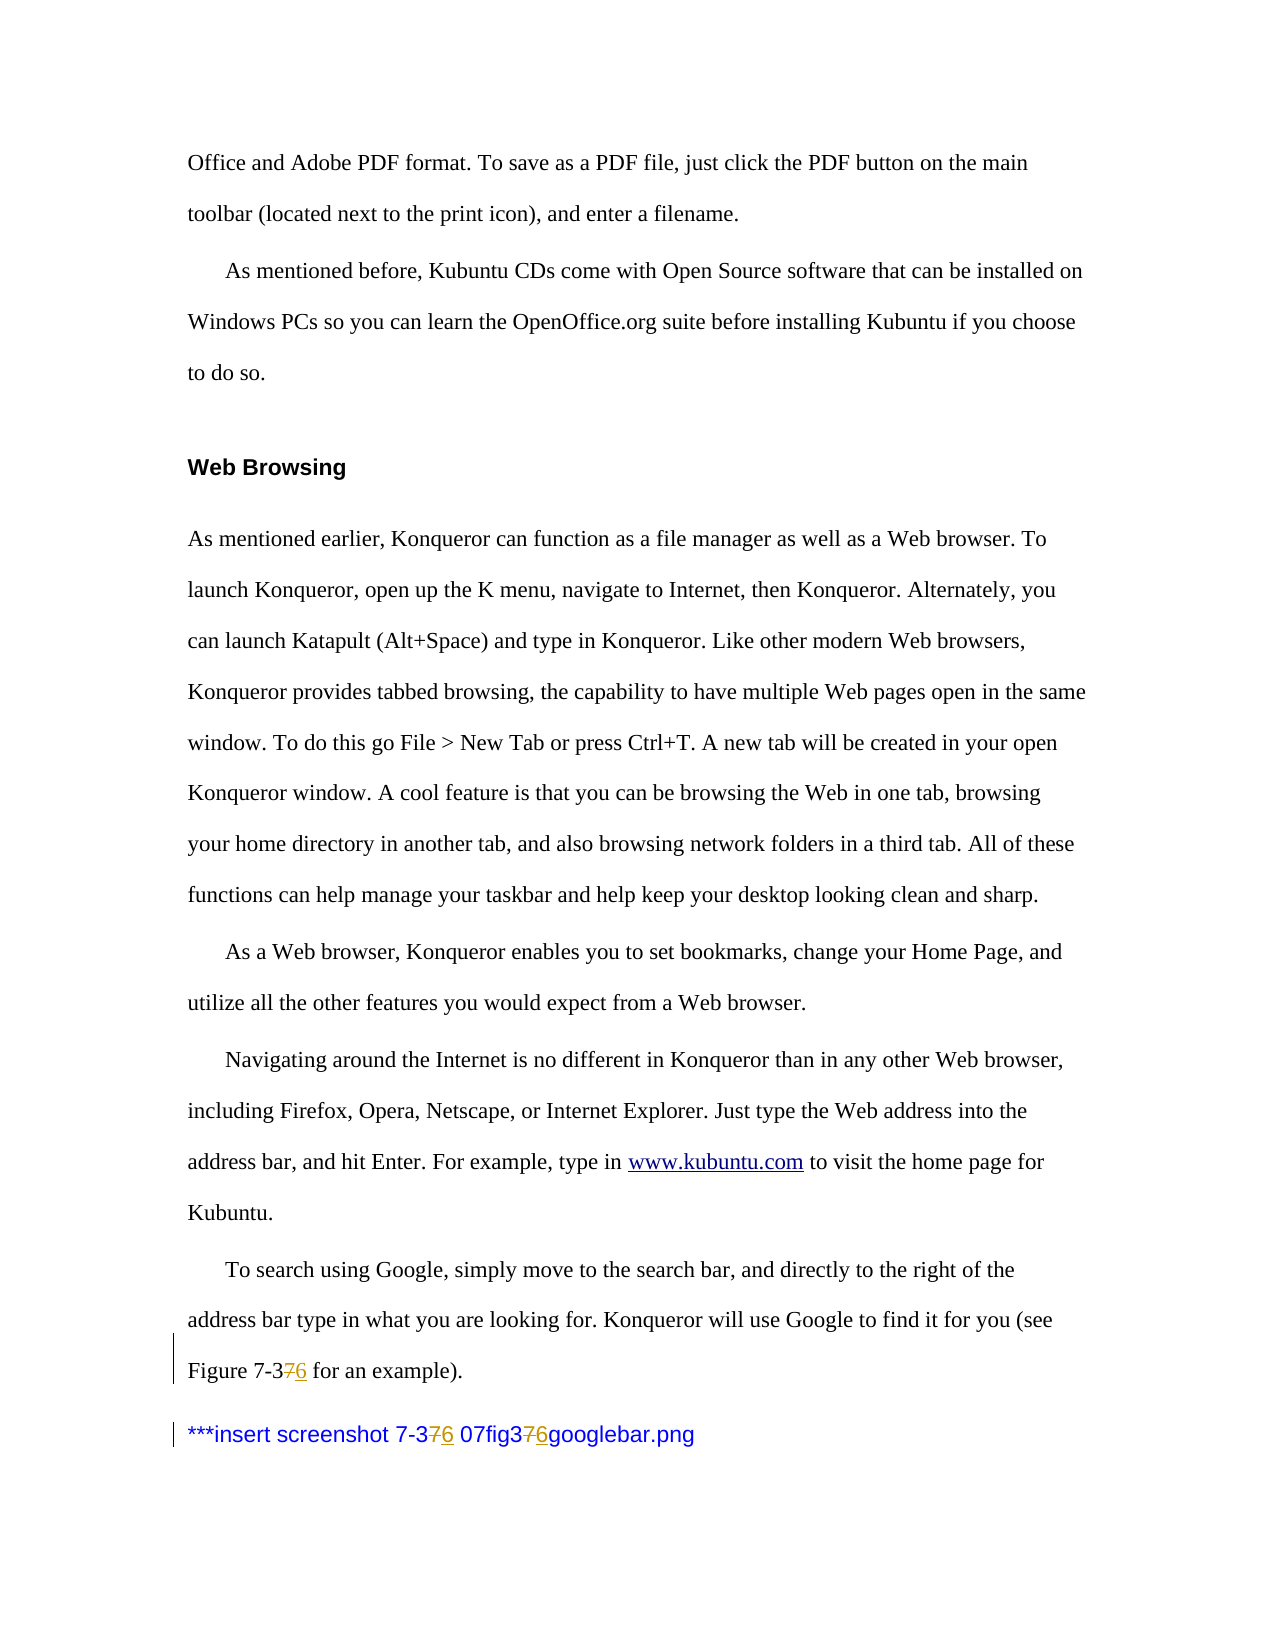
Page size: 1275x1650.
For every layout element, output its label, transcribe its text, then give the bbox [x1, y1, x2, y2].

text Web Browsing [187, 454, 1087, 480]
text Office and Adobe PDF format. To save as a PDF file, just click the PDF button on the main toolbar (located next to the print icon), and enter a filename. [187, 150, 1087, 226]
text As a Web browser, Konqueror enables you to set bookmarks, change your Home Page, and utilize all the other features you would expect from a Web browser. [187, 939, 1087, 1015]
text ***insert screenshot 7-36 07fig36googlebar.png [187, 1422, 1087, 1447]
text As mentioned earlier, Konqueror can function as a file manager as well as a Web browser. To launch Konqueror, open up the K menu, navigate to Internet, then Konqueror. Alternately, you can launch Katapult (Alt+Space) and type in Konqueror. Like other modern Web browsers, Konqueror provides tabbed browsing, the capability to have multiple Web pages open in the same window. To do this go File > New Tab or press Ctrl+T. A new tab will be created in your open Konqueror window. A cool feature is that you can be browsing the Web in one tab, browsing your home directory in another tab, and also browsing network folders in a third tab. All of these functions can help manage your taskbar and help keep your desktop looking clean and sharp. [187, 526, 1087, 907]
text To search using Google, simply move to the search bar, and directly to the right of the address bar type in what you are looking for. Konqueror will use Google to find it for you (see Figure 7-36 for an example). [187, 1257, 1087, 1384]
text As mentioned before, Kubuntu CDs come with Open Source software that can be installed on Windows PCs so you can learn the OpenOffice.org suite before installing Kubuntu if you choose to do so. [187, 258, 1087, 385]
text Navigating around the Internet is no different in Konqueror than in any other Web browser, including Firefox, Opera, Netscape, or Internet Explorer. Just type the Web address into the address bar, and hit Enter. For example, type in www.kubuntu.com to visit the home page for Kubuntu. [187, 1047, 1087, 1225]
